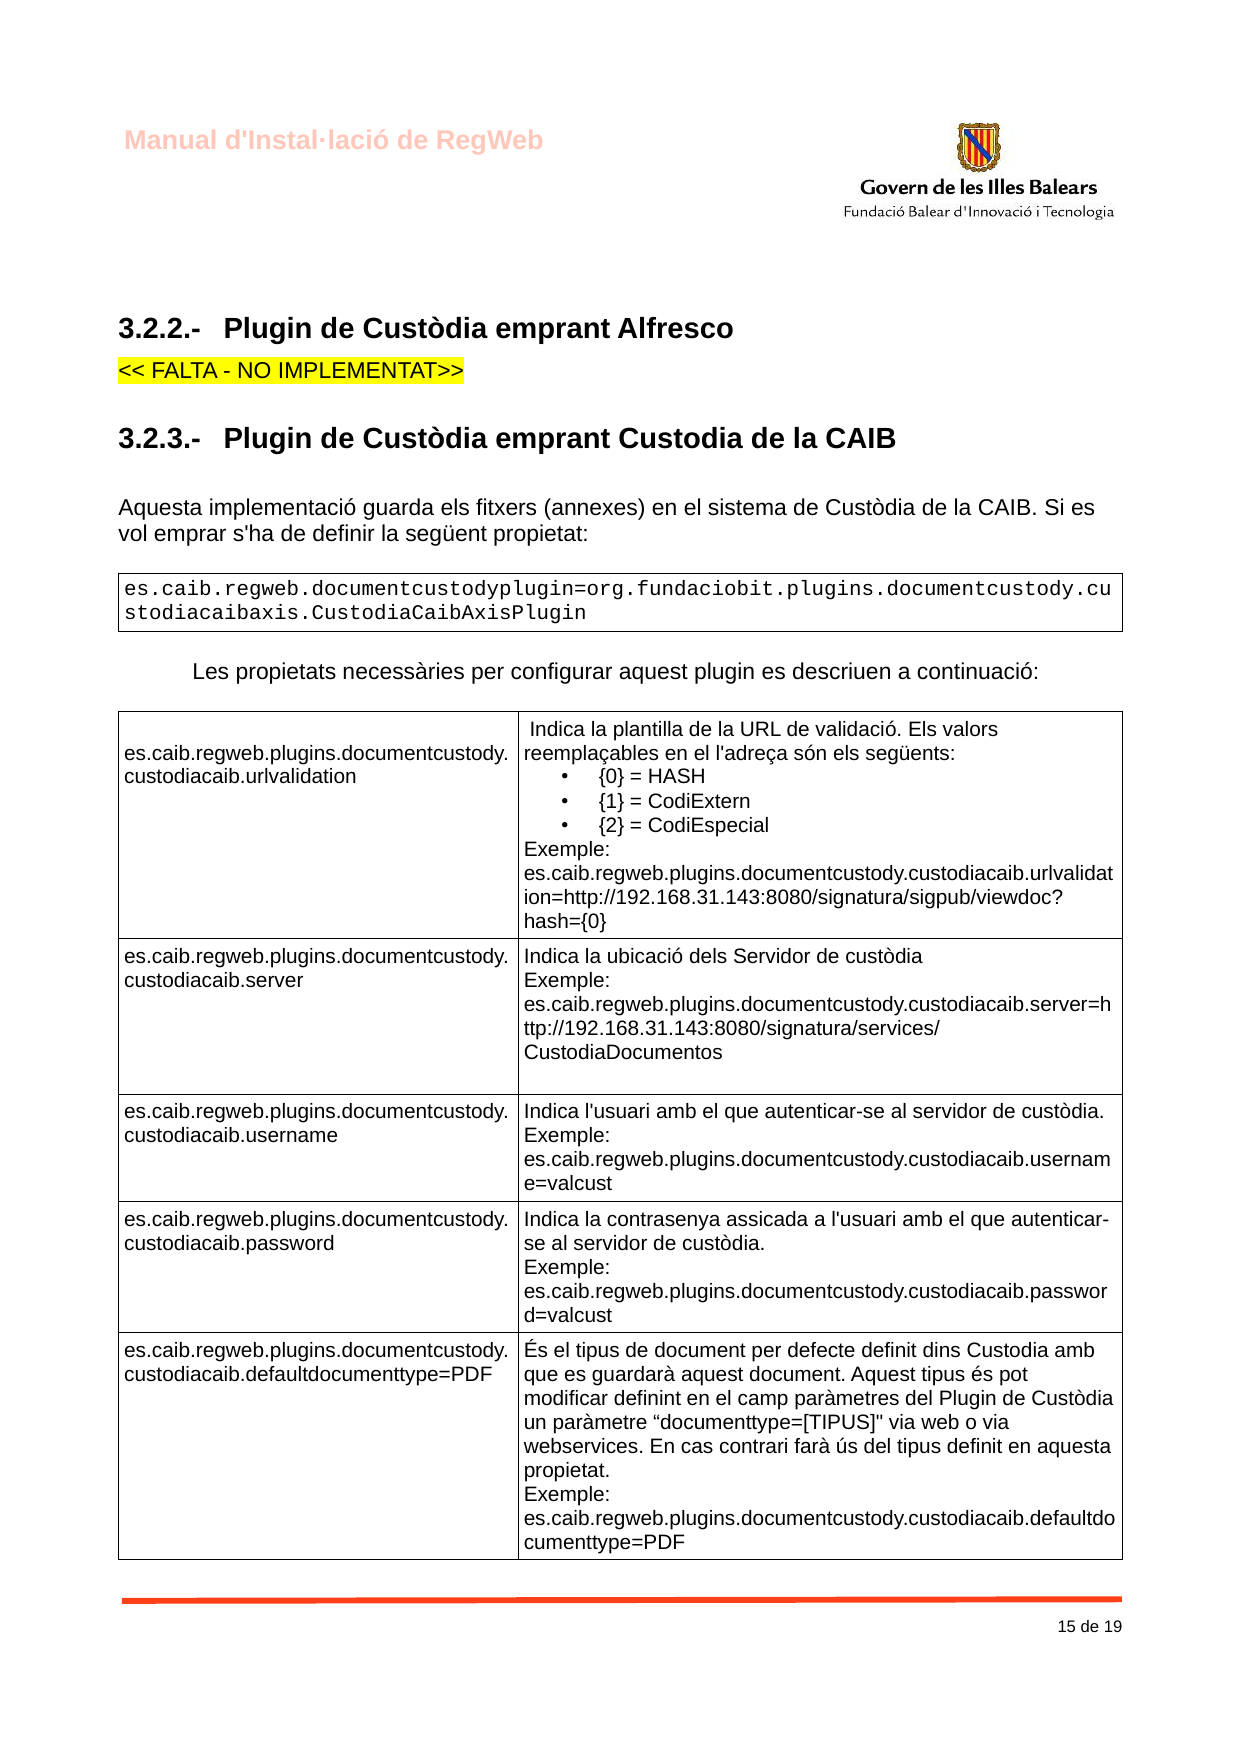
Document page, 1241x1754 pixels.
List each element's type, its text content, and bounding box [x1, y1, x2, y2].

table_header es.caib.regweb.documentcustodyplugin=org.fundaciobit.plugins.documentcustody.custodiacaibaxis.CustodiaCaibAxisPlugin [119, 574, 1122, 631]
picture [840, 123, 1117, 220]
table_cell es.caib.regweb.plugins.documentcustody.custodiacaib.password [119, 1202, 518, 1332]
table_cell es.caib.regweb.plugins.documentcustody.custodiacaib.server [119, 939, 518, 1093]
table_cell es.caib.regweb.plugins.documentcustody.custodiacaib.username [119, 1095, 518, 1201]
table_cell És el tipus de document per defecte definit dins Custodia amb que es guardarà aquest document. Aquest tipus és pot modificar definint en el camp paràmetres del Plugin de Custòdia un paràmetre “documenttype=[TIPUS]" via web o via webservices. En cas contrari farà ús del tipus definit en aquesta propietat. Exemple: es.caib.regweb.plugins.documentcustody.custodiacaib.defaultdocumenttype=PDF [519, 1333, 1122, 1559]
text << FALTA - NO IMPLEMENTAT>> [118, 357, 1122, 384]
subtitle Plugin de Custòdia emprant Custodia de la CAIB [118, 421, 1122, 455]
table_cell Indica la ubicació dels Servidor de custòdia Exemple: es.caib.regweb.plugins.documentcustody.custodiacaib.server=http://192.168.31.143:8080/signatura/services/CustodiaDocumentos [519, 939, 1122, 1093]
table_cell es.caib.regweb.plugins.documentcustody.custodiacaib.defaultdocumenttype=PDF [119, 1333, 518, 1559]
table_cell Indica la contrasenya assicada a l'usuari amb el que autenticar-se al servidor de custòdia. Exemple: es.caib.regweb.plugins.documentcustody.custodiacaib.password=valcust [519, 1202, 1122, 1332]
table_cell Indica l'usuari amb el que autenticar-se al servidor de custòdia. Exemple: es.caib.regweb.plugins.documentcustody.custodiacaib.username=valcust [519, 1095, 1122, 1201]
table_header es.caib.regweb.plugins.documentcustody.custodiacaib.urlvalidation [119, 712, 518, 938]
subtitle Plugin de Custòdia emprant Alfresco [118, 311, 1122, 345]
text Aquesta implementació guarda els fitxers (annexes) en el sistema de Custòdia de la CAIB. Si es vol emprar s'ha de definir la següent propietat: [118, 493, 1122, 546]
text Les propietats necessàries per configurar aquest plugin es descriuen a continuació: [118, 658, 1122, 684]
table_header Indica la plantilla de la URL de validació. Els valors reemplaçables en el l'adreça són els següents: {0} = HASH {1} = CodiExtern {2} = CodiEspecial Exemple: es.caib.regweb.plugins.documentcustody.custodiacaib.urlvalidation=http://192.168.31.143:8080/signatura/sigpub/viewdoc?hash={0} [519, 712, 1122, 938]
